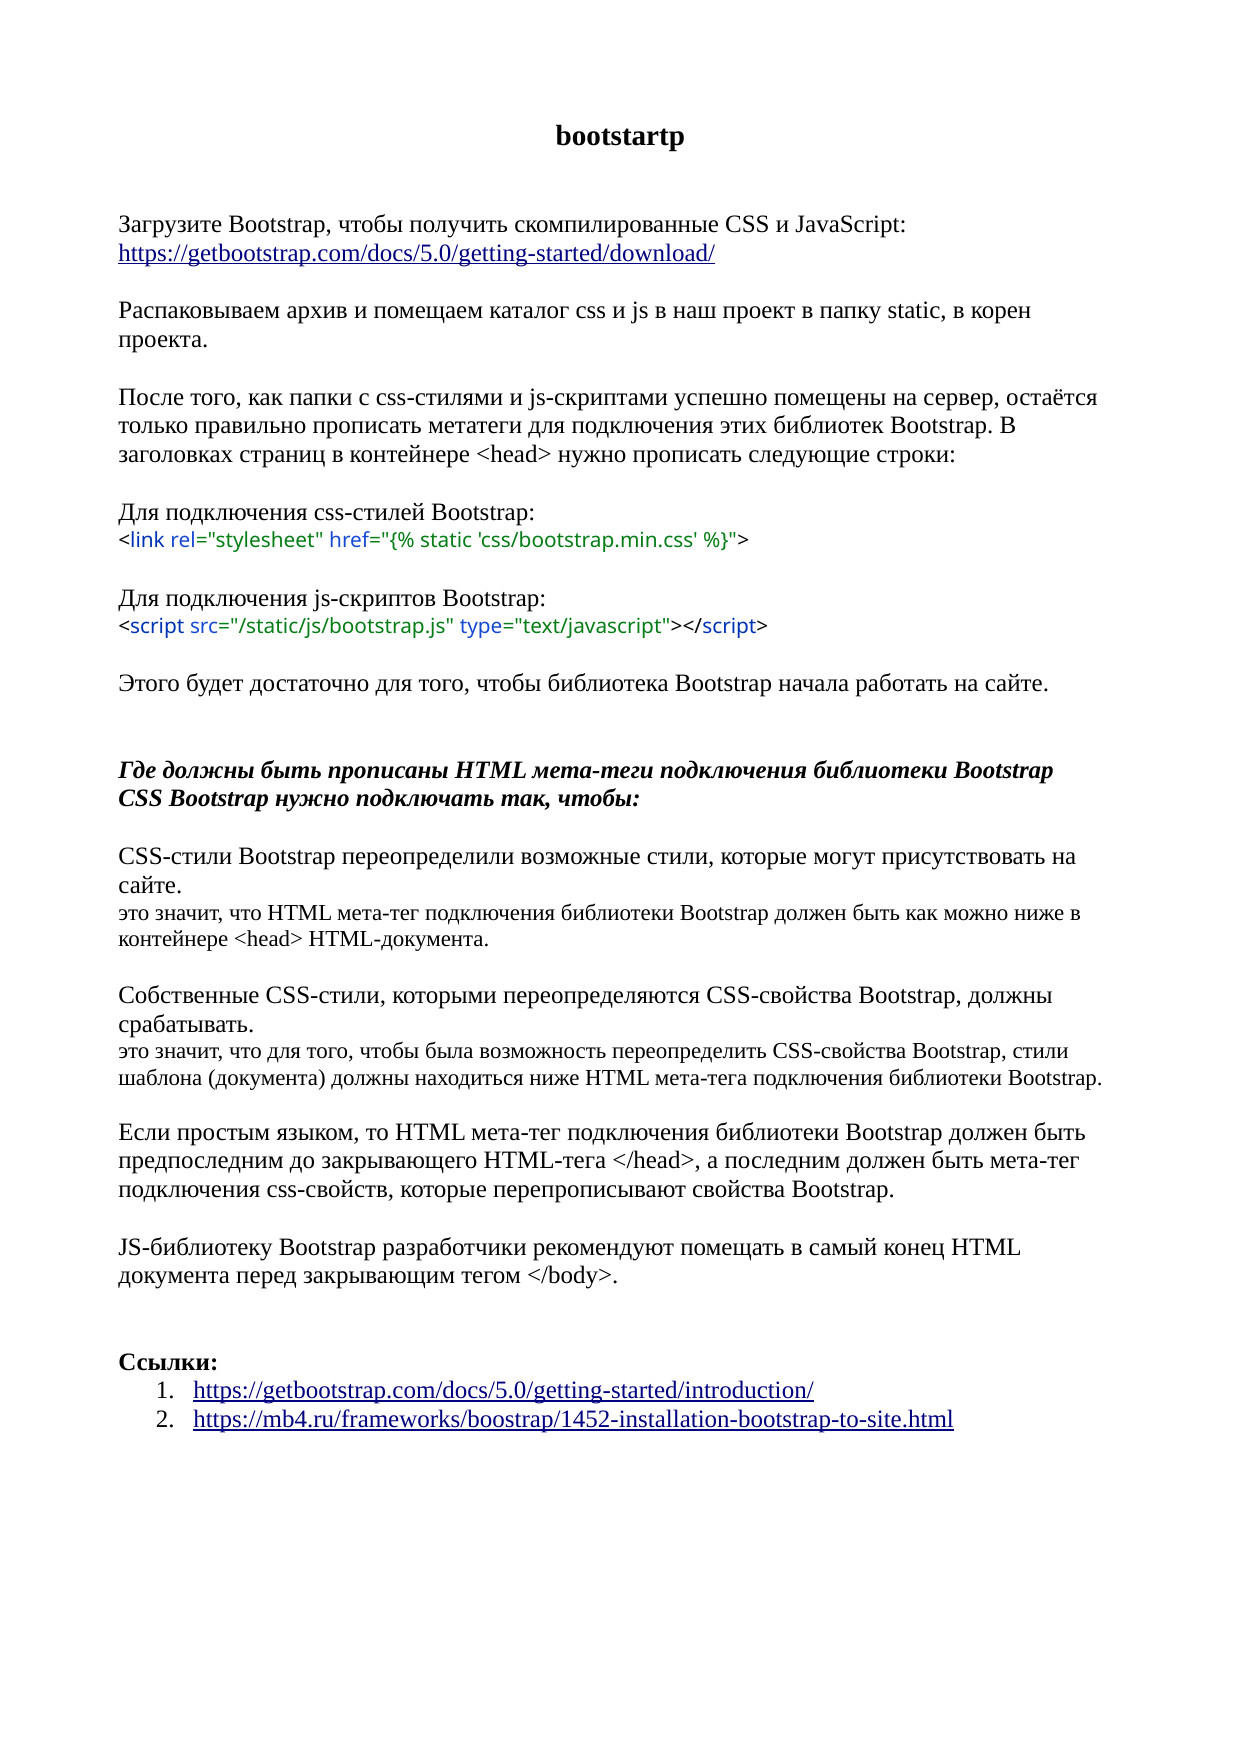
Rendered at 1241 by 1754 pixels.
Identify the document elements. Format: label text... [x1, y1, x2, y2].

text Где должны быть прописаны HTML мета-теги подключения библиотеки Bootstrap [118, 755, 1122, 783]
text это значит, что для того, чтобы была возможность переопределить CSS-свойства Bootstrap, стили шаблона (документа) должны находиться ниже HTML мета-тега подключения библиотеки Bootstrap. [118, 1037, 1122, 1090]
list https://mb4.ru/frameworks/boostrap/1452-installation-bootstrap-to-site.html [156, 1404, 1122, 1433]
text Ссылки: [118, 1347, 1122, 1375]
text CSS-стили Bootstrap переопределили возможные стили, которые могут присутствовать на сайте. [118, 841, 1122, 898]
text После того, как папки с css-стилями и js-скриптами успешно помещены на сервер, остаётся только правильно прописать метатеги для подключения этих библиотек Bootstrap. В заголовках страниц в контейнере <head> нужно прописать следующие строки: [118, 382, 1122, 468]
text Этого будет достаточно для того, чтобы библиотека Bootstrap начала работать на сайте. [118, 668, 1122, 697]
text Распаковываем архив и помещаем каталог css и js в наш проект в папку static, в корен проекта. [118, 295, 1122, 353]
text <link rel="stylesheet" href="{% static 'css/bootstrap.min.css' %}"> [118, 525, 1122, 554]
text https://getbootstrap.com/docs/5.0/getting-started/download/ [118, 238, 1122, 267]
text <script src="/static/js/bootstrap.js" type="text/javascript"></script> [118, 611, 1122, 640]
list https://getbootstrap.com/docs/5.0/getting-started/introduction/ [156, 1375, 1122, 1404]
text это значит, что HTML мета-тег подключения библиотеки Bootstrap должен быть как можно ниже в контейнере <head> HTML-документа. [118, 898, 1122, 951]
text Для подключения css-стилей Bootstrap: [118, 497, 1122, 525]
text CSS Bootstrap нужно подключать так, чтобы: [118, 783, 1122, 812]
text Собственные CSS-стили, которыми переопределяются CSS-свойства Bootstrap, должны срабатывать. [118, 980, 1122, 1037]
text Загрузите Bootstrap, чтобы получить скомпилированные CSS и JavaScript: [118, 209, 1122, 238]
text bootstartp [118, 118, 1122, 152]
text JS-библиотеку Bootstrap разработчики рекомендуют помещать в самый конец HTML документа перед закрывающим тегом </body>. [118, 1232, 1122, 1289]
text Для подключения js-скриптов Bootstrap: [118, 583, 1122, 611]
text Если простым языком, то HTML мета-тег подключения библиотеки Bootstrap должен быть предпоследним до закрывающего HTML-тега </head>, а последним должен быть мета-тег подключения css-свойств, которые перепрописывают свойства Bootstrap. [118, 1117, 1122, 1203]
